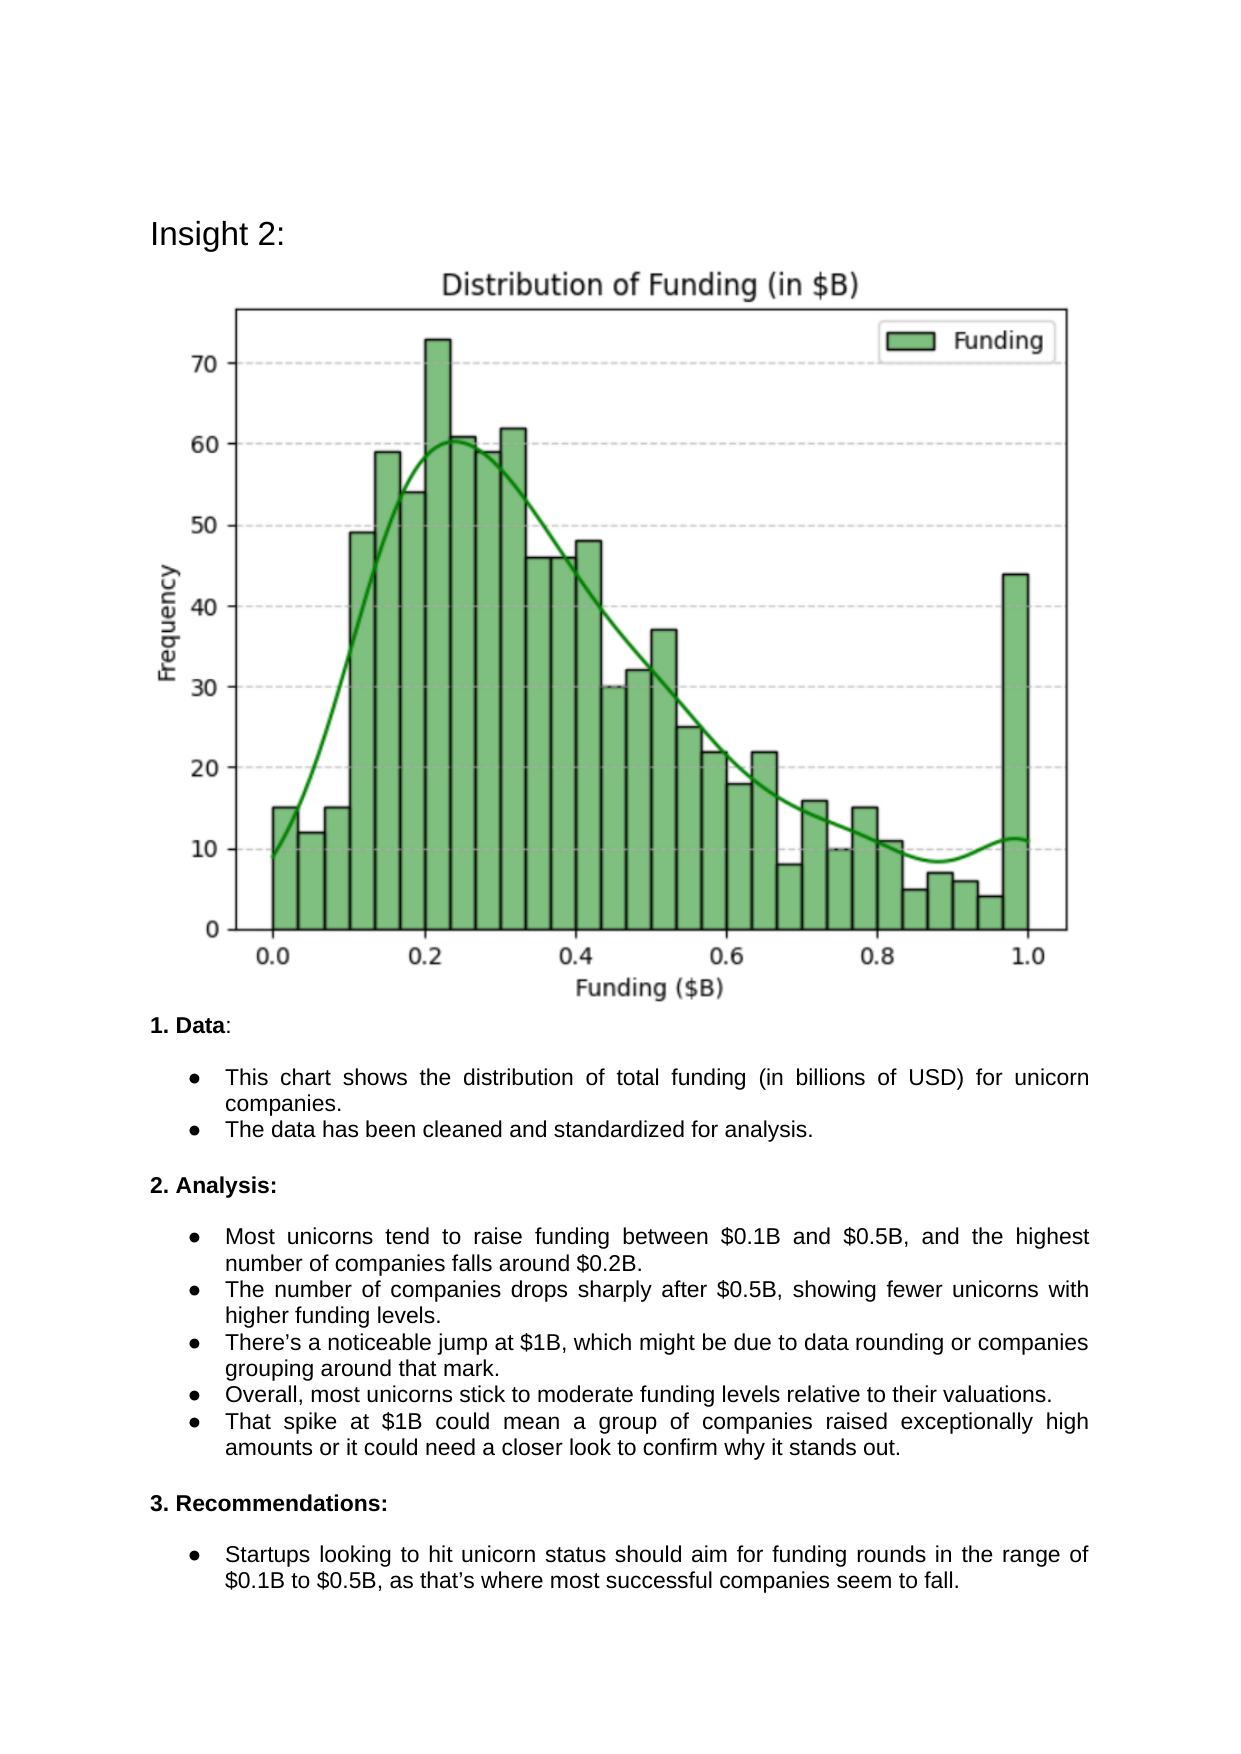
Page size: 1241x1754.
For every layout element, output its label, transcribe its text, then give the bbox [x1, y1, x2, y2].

text 1. Data: [150, 1012, 1090, 1039]
text 3. Recommendations: [150, 1490, 1090, 1516]
subtitle Insight 2: [150, 214, 1090, 252]
list The number of companies drops sharply after $0.5B, showing fewer unicorns with higher funding levels. [187, 1276, 1090, 1329]
list That spike at $1B could mean a group of companies raised exceptionally high amounts or it could need a closer look to confirm why it stands out. [187, 1408, 1090, 1461]
text 2. Analysis: [150, 1172, 1090, 1198]
list Overall, most unicorns stick to moderate funding levels relative to their valuations. [187, 1381, 1090, 1408]
list Most unicorns tend to raise funding between $0.1B and $0.5B, and the highest number of companies falls around $0.2B. [187, 1223, 1090, 1276]
picture [150, 264, 1091, 1009]
list Startups looking to hit unicorn status should aim for funding rounds in the range of $0.1B to $0.5B, as that’s where most successful companies seem to fall. [187, 1541, 1090, 1594]
list The data has been cleaned and standardized for analysis. [187, 1116, 1090, 1143]
list There’s a noticeable jump at $1B, which might be due to data rounding or companies grouping around that mark. [187, 1329, 1090, 1381]
list This chart shows the distribution of total funding (in billions of USD) for unicorn companies. [187, 1064, 1090, 1116]
